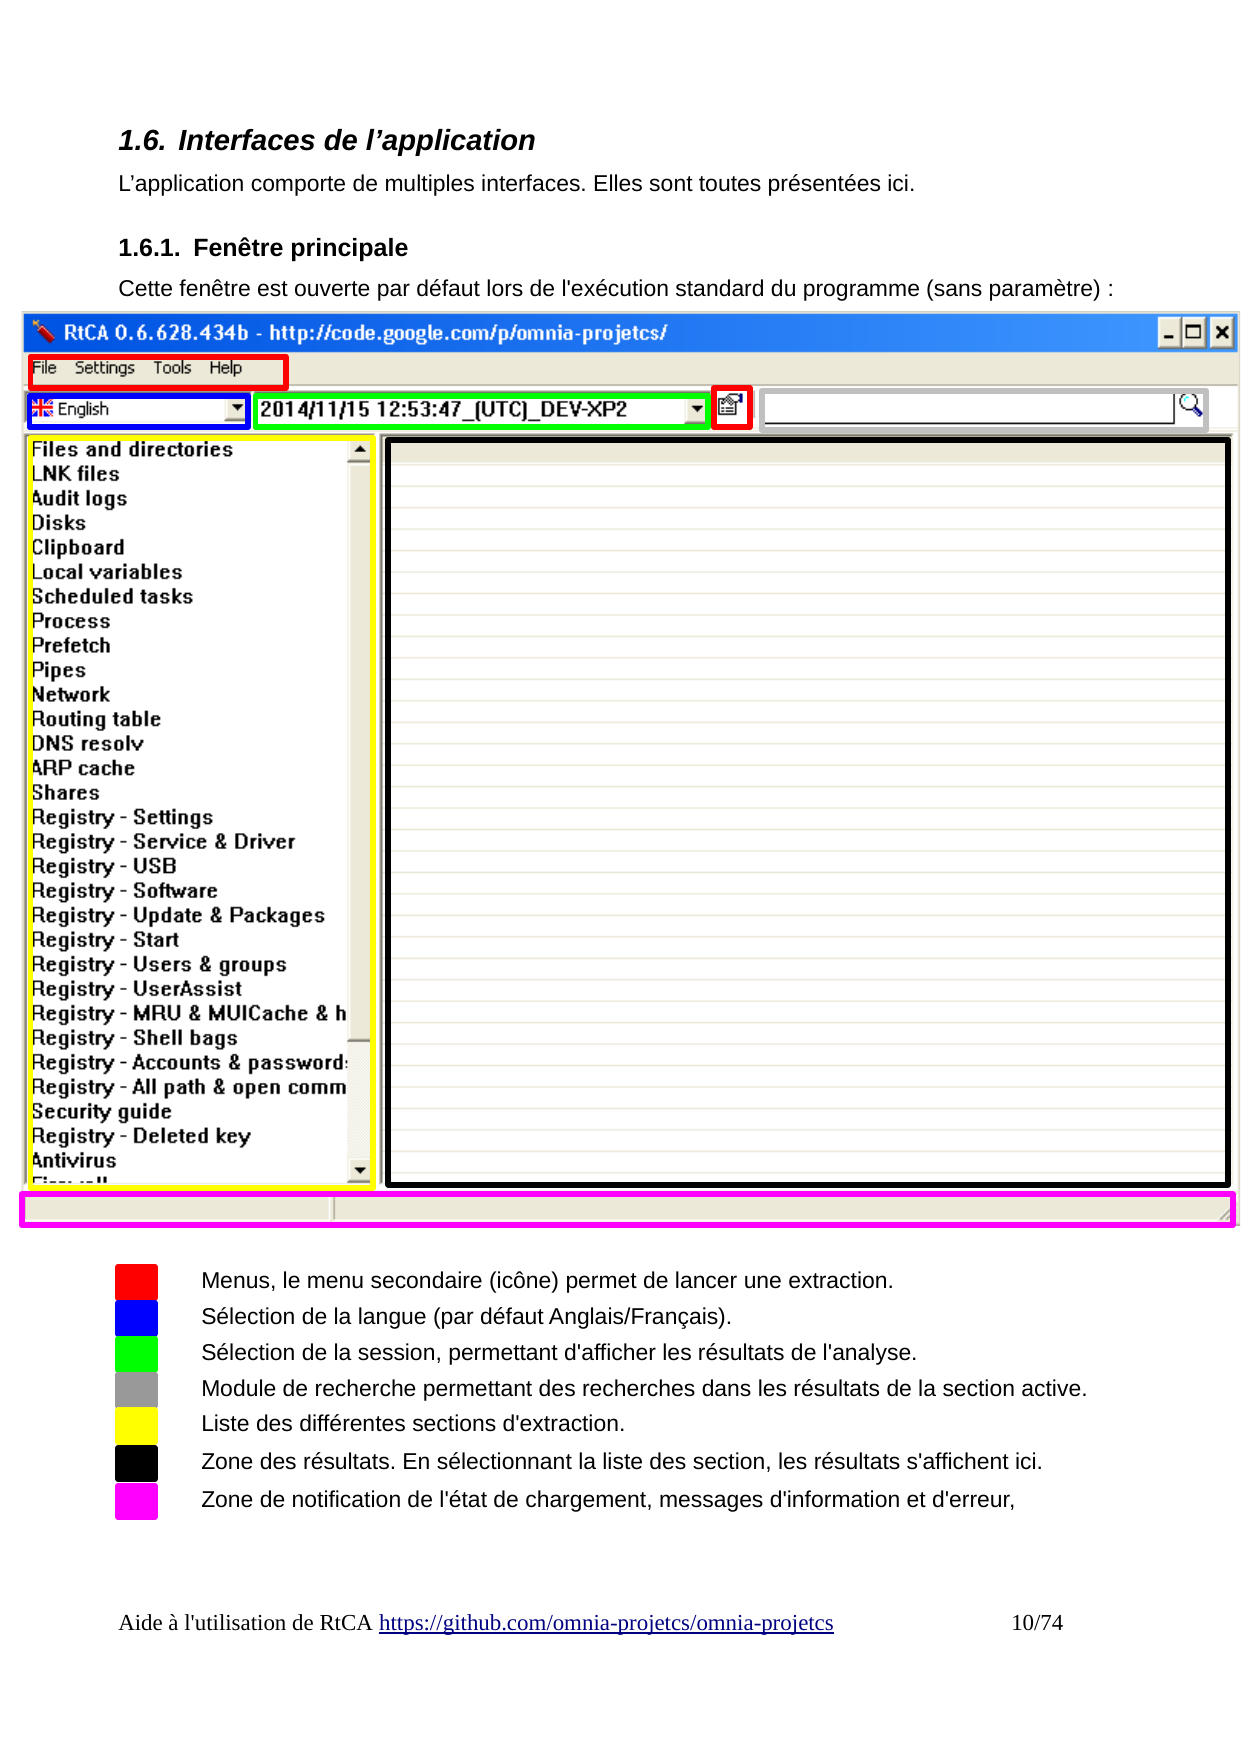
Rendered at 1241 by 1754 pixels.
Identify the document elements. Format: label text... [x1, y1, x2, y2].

table_cell [158, 1375, 201, 1410]
table_cell Liste des différentes sections d'extraction. [201, 1410, 1123, 1448]
picture [33, 441, 370, 1185]
table_cell Zone des résultats. En sélectionnant la liste des section, les résultats s'affichent ici. [201, 1448, 1123, 1486]
table_header Menus, le menu secondaire (icône) permet de lancer une extraction. [201, 1267, 1123, 1303]
text Cette fenêtre est ouverte par défaut lors de l'exécution standard du programme (sans paramètre) : [118, 274, 1122, 301]
subtitle Interfaces de l’application [118, 123, 1122, 157]
table_cell [158, 1339, 201, 1374]
subtitle Fenêtre principale [118, 233, 1122, 262]
picture [25, 1197, 1230, 1222]
table_cell Sélection de la session, permettant d'afficher les résultats de l'analyse. [201, 1339, 1123, 1374]
table_header [158, 1267, 201, 1303]
table_cell [118, 1448, 201, 1486]
text L’application comporte de multiples interfaces. Elles sont toutes présentées ici. [118, 169, 1122, 196]
table_cell Zone de notification de l'état de chargement, messages d'information et d'erreur, [201, 1486, 1123, 1524]
table_cell [118, 1486, 201, 1524]
picture [21, 311, 1240, 1226]
table_cell Module de recherche permettant des recherches dans les résultats de la section active. [201, 1375, 1123, 1410]
table_cell [158, 1303, 201, 1338]
table_cell [157, 1410, 201, 1448]
table_cell Sélection de la langue (par défaut Anglais/Français). [201, 1303, 1123, 1338]
